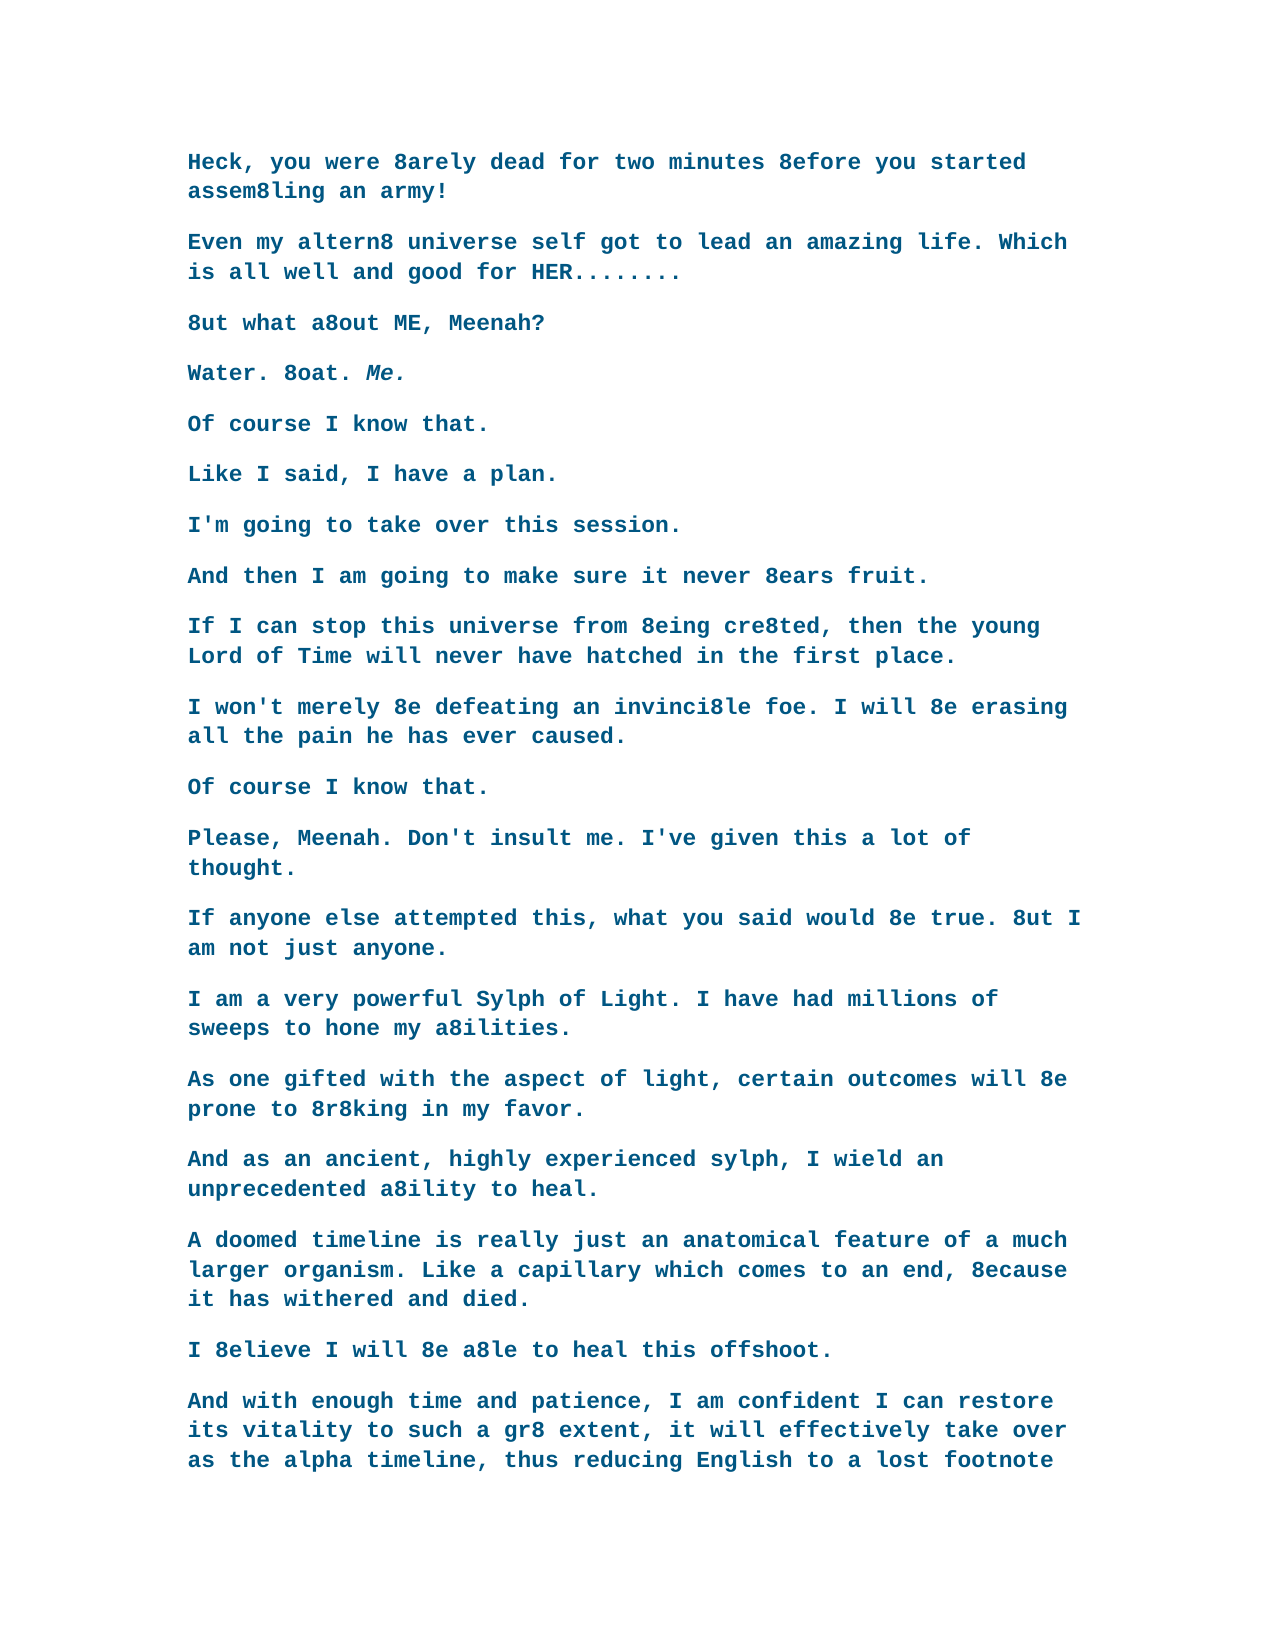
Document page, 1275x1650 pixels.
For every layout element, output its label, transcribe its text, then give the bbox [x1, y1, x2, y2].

text Please, Meenah. Don't insult me. I've given this a lot of thought. [187, 826, 1087, 882]
text And then I am going to make sure it never 8ears fruit. [187, 564, 1087, 590]
text I 8elieve I will 8e a8le to heal this offshoot. [187, 1338, 1087, 1364]
text If I can stop this universe from 8eing cre8ted, then the young Lord of Time will never have hatched in the first place. [187, 614, 1087, 670]
text Of course I know that. [187, 775, 1087, 801]
text Heck, you were 8arely dead for two minutes 8efore you started assem8ling an army! [187, 150, 1087, 206]
text And with enough time and patience, I am confident I can restore its vitality to such a gr8 extent, it will effectively take over as the alpha timeline, thus reducing English to a lost footnote [187, 1389, 1087, 1474]
text If anyone else attempted this, what you said would 8e true. 8ut I am not just anyone. [187, 906, 1087, 962]
text 8ut what a8out ME, Meenah? [187, 311, 1087, 337]
text I am a very powerful Sylph of Light. I have had millions of sweeps to hone my a8ilities. [187, 987, 1087, 1043]
text A doomed timeline is really just an anatomical feature of a much larger organism. Like a capillary which comes to an end, 8ecause it has withered and died. [187, 1228, 1087, 1314]
text Water. 8oat. Me. [187, 361, 1087, 387]
text I'm going to take over this session. [187, 513, 1087, 539]
text And as an ancient, highly experienced sylph, I wield an unprecedented a8ility to heal. [187, 1148, 1087, 1203]
text As one gifted with the aspect of light, certain outcomes will 8e prone to 8r8king in my favor. [187, 1067, 1087, 1123]
text Of course I know that. [187, 412, 1087, 438]
text Even my altern8 universe self got to lead an amazing life. Which is all well and good for HER........ [187, 230, 1087, 286]
text Like I said, I have a plan. [187, 463, 1087, 489]
text I won't merely 8e defeating an invinci8le foe. I will 8e erasing all the pain he has ever caused. [187, 695, 1087, 751]
